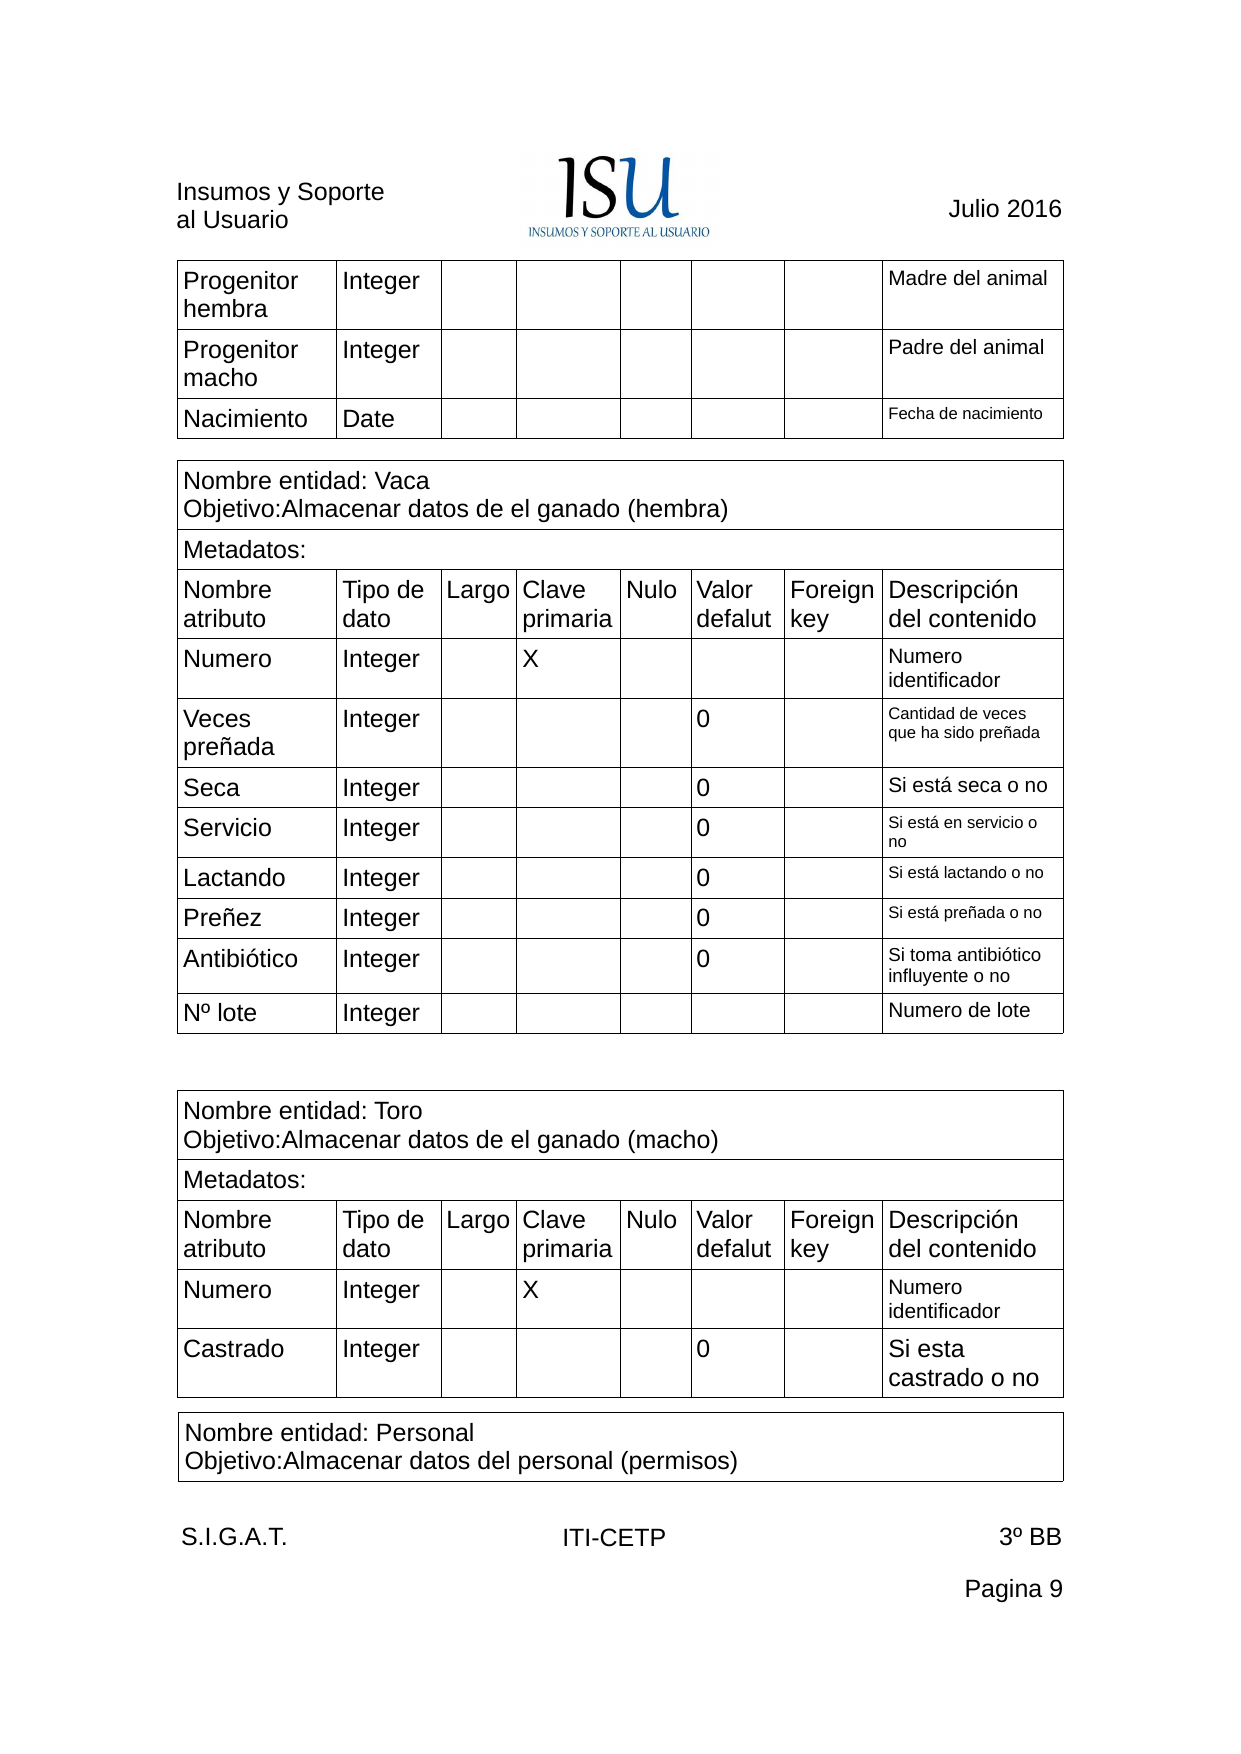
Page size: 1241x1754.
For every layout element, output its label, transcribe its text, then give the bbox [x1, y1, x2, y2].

table_cell Valor defalut [692, 1201, 784, 1269]
table_cell X [517, 639, 620, 698]
table_cell [442, 808, 516, 857]
table_cell [785, 699, 882, 767]
table_cell [785, 858, 882, 897]
table_cell [621, 639, 691, 698]
table_cell Integer [337, 330, 441, 398]
table_cell [785, 399, 882, 438]
table_cell 0 [692, 858, 784, 897]
picture [517, 138, 723, 252]
table_cell [517, 768, 620, 807]
table_cell Progenitor hembra [178, 261, 336, 329]
table_cell [692, 330, 784, 398]
table_cell Nombre atributo [178, 570, 336, 638]
table_cell [442, 939, 516, 992]
table_cell Largo [442, 570, 516, 638]
table_cell Nulo [621, 1201, 691, 1269]
table_cell Antibiótico [178, 939, 336, 992]
table_cell Integer [337, 699, 441, 767]
table_cell [692, 994, 784, 1033]
table_cell [785, 939, 882, 992]
table_cell Date [337, 399, 441, 438]
table_cell Integer [337, 261, 441, 329]
table_cell [442, 261, 516, 329]
table_cell [785, 1270, 882, 1328]
table_cell [785, 808, 882, 857]
table_cell Integer [337, 1270, 441, 1328]
table_cell Nº lote [178, 994, 336, 1033]
table_cell [517, 261, 620, 329]
table_cell [621, 858, 691, 897]
table_cell [442, 858, 516, 897]
table_cell Integer [337, 939, 441, 992]
table_cell [621, 261, 691, 329]
table_cell [442, 330, 516, 398]
table_cell [785, 1329, 882, 1397]
table_cell Integer [337, 858, 441, 897]
table_cell Nacimiento [178, 399, 336, 438]
table_cell [517, 1329, 620, 1397]
table_cell Descripción del contenido [883, 1201, 1063, 1269]
table_cell Si está en servicio o no [883, 808, 1063, 857]
table_cell Fecha de nacimiento [883, 399, 1063, 438]
table_cell [621, 399, 691, 438]
table_cell Veces preñada [178, 699, 336, 767]
table_cell [621, 899, 691, 938]
table_cell [517, 994, 620, 1033]
table_header Nombre entidad: Toro Objetivo:Almacenar datos de el ganado (macho) [178, 1091, 1063, 1159]
table_cell [442, 994, 516, 1033]
table_cell Metadatos: [178, 530, 1063, 569]
table_cell Numero identificador [883, 639, 1063, 698]
table_cell [621, 994, 691, 1033]
table_cell [692, 261, 784, 329]
table_cell Madre del animal [883, 261, 1063, 329]
table_cell Clave primaria [517, 1201, 620, 1269]
table_cell [621, 768, 691, 807]
table_cell [517, 858, 620, 897]
table_cell [692, 639, 784, 698]
table_cell [621, 808, 691, 857]
table_cell Numero de lote [883, 994, 1063, 1033]
table_cell 0 [692, 1329, 784, 1397]
table_cell Foreign key [785, 570, 882, 638]
table_cell [785, 639, 882, 698]
table_cell [442, 639, 516, 698]
table_cell [517, 699, 620, 767]
table_cell Nombre atributo [178, 1201, 336, 1269]
table_cell 0 [692, 808, 784, 857]
table_cell [785, 261, 882, 329]
table_cell [621, 1329, 691, 1397]
table_cell Largo [442, 1201, 516, 1269]
table_cell [692, 1270, 784, 1328]
table_cell Servicio [178, 808, 336, 857]
table_cell Numero [178, 1270, 336, 1328]
table_cell [692, 399, 784, 438]
table_cell Padre del animal [883, 330, 1063, 398]
table_cell [621, 330, 691, 398]
table_cell [785, 330, 882, 398]
table_cell Tipo de dato [337, 570, 441, 638]
table_cell [517, 808, 620, 857]
table_cell Nulo [621, 570, 691, 638]
table_cell Valor defalut [692, 570, 784, 638]
table_cell [442, 768, 516, 807]
table_cell Numero identificador [883, 1270, 1063, 1328]
table_cell [442, 699, 516, 767]
table_cell Si está preñada o no [883, 899, 1063, 938]
table_header Nombre entidad: Personal Objetivo:Almacenar datos del personal (permisos) [179, 1413, 1063, 1481]
table_cell Integer [337, 808, 441, 857]
table_cell [517, 399, 620, 438]
table_cell [621, 1270, 691, 1328]
table_cell Descripción del contenido [883, 570, 1063, 638]
table_cell Clave primaria [517, 570, 620, 638]
table_cell [785, 899, 882, 938]
table_cell Lactando [178, 858, 336, 897]
table_cell Integer [337, 639, 441, 698]
table_cell 0 [692, 899, 784, 938]
table_cell 0 [692, 768, 784, 807]
table_cell X [517, 1270, 620, 1328]
table_cell Metadatos: [178, 1160, 1063, 1200]
table_cell [621, 699, 691, 767]
table_cell [517, 330, 620, 398]
table_cell Numero [178, 639, 336, 698]
table_cell Preñez [178, 899, 336, 938]
table_cell Integer [337, 994, 441, 1033]
table_cell [621, 939, 691, 992]
table_cell [442, 1270, 516, 1328]
table_cell 0 [692, 699, 784, 767]
table_cell 0 [692, 939, 784, 992]
table_cell Integer [337, 1329, 441, 1397]
table_cell Si está lactando o no [883, 858, 1063, 897]
table_cell Foreign key [785, 1201, 882, 1269]
table_cell [785, 994, 882, 1033]
table_cell [517, 939, 620, 992]
table_cell Integer [337, 899, 441, 938]
table_cell Progenitor macho [178, 330, 336, 398]
table_cell Seca [178, 768, 336, 807]
table_cell Cantidad de veces que ha sido preñada [883, 699, 1063, 767]
table_cell Castrado [178, 1329, 336, 1397]
table_cell [442, 399, 516, 438]
table_cell Integer [337, 768, 441, 807]
table_cell Tipo de dato [337, 1201, 441, 1269]
table_cell [442, 1329, 516, 1397]
table_cell [517, 899, 620, 938]
table_cell [442, 899, 516, 938]
table_cell Si esta castrado o no [883, 1329, 1063, 1397]
table_cell [785, 768, 882, 807]
table_cell Si está seca o no [883, 768, 1063, 807]
table_cell Si toma antibiótico influyente o no [883, 939, 1063, 992]
table_header Nombre entidad: Vaca Objetivo:Almacenar datos de el ganado (hembra) [178, 461, 1063, 529]
